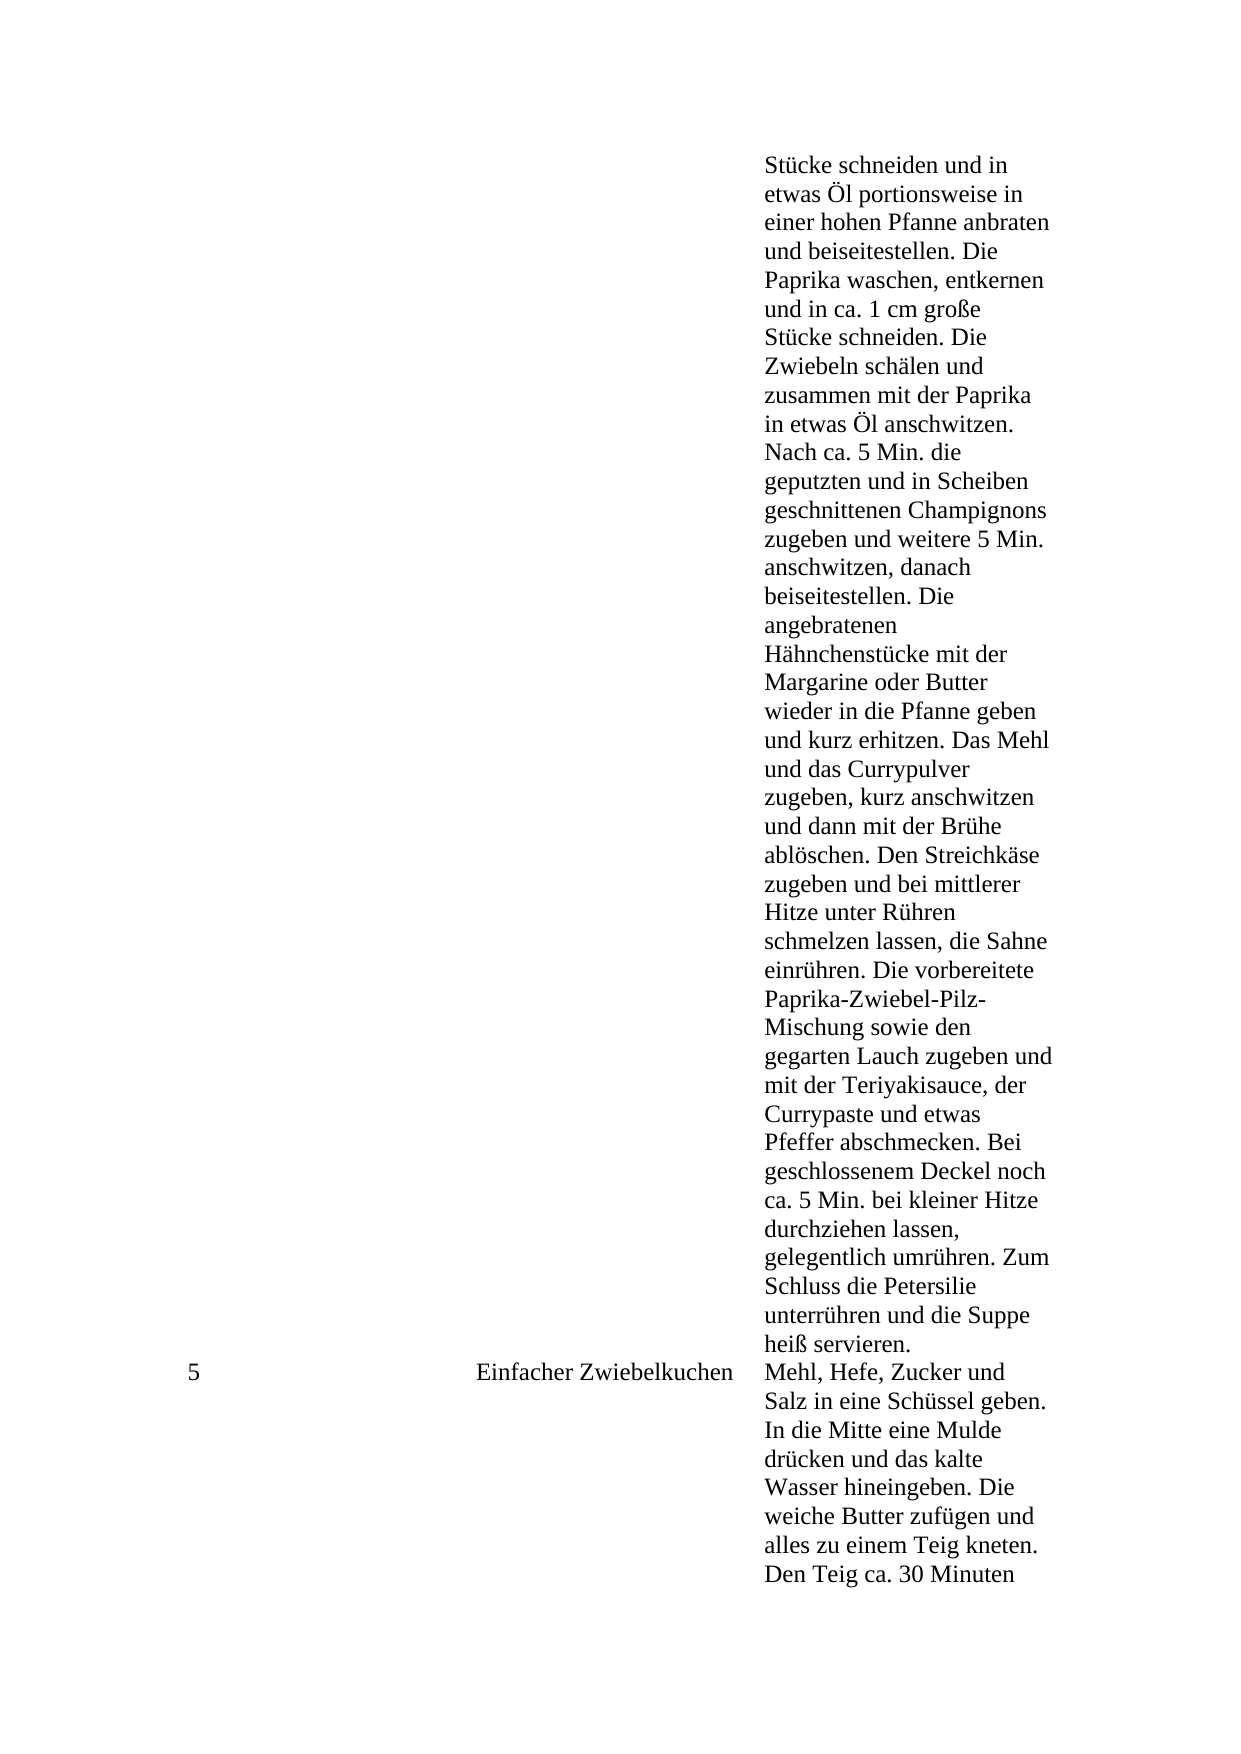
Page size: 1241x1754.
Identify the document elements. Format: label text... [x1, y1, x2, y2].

table_cell Stücke schneiden und in etwas Öl portionsweise in einer hohen Pfanne anbraten und beiseitestellen. Die Paprika waschen, entkernen und in ca. 1 cm große Stücke schneiden. Die Zwiebeln schälen und zusammen mit der Paprika in etwas Öl anschwitzen. Nach ca. 5 Min. die geputzten und in Scheiben geschnittenen Champignons zugeben und weitere 5 Min. anschwitzen, danach beiseitestellen. Die angebratenen Hähnchenstücke mit der Margarine oder Butter wieder in die Pfanne geben und kurz erhitzen. Das Mehl und das Currypulver zugeben, kurz anschwitzen und dann mit der Brühe ablöschen. Den Streichkäse zugeben und bei mittlerer Hitze unter Rühren schmelzen lassen, die Sahne einrühren. Die vorbereitete Paprika-Zwiebel-Pilz-Mischung sowie den gegarten Lauch zugeben und mit der Teriyakisauce, der Currypaste und etwas Pfeffer abschmecken. Bei geschlossenem Deckel noch ca. 5 Min. bei kleiner Hitze durchziehen lassen, gelegentlich umrühren. Zum Schluss die Petersilie unterrühren und die Suppe heiß servieren. [764, 150, 1053, 1357]
table_cell [188, 150, 476, 1357]
table_cell 5 [188, 1358, 476, 1587]
table_cell Mehl, Hefe, Zucker und Salz in eine Schüssel geben. In die Mitte eine Mulde drücken und das kalte Wasser hineingeben. Die weiche Butter zufügen und alles zu einem Teig kneten. Den Teig ca. 30 Minuten [764, 1358, 1053, 1587]
table_cell Einfacher Zwiebelkuchen [476, 1358, 764, 1587]
table_cell [476, 150, 764, 1357]
